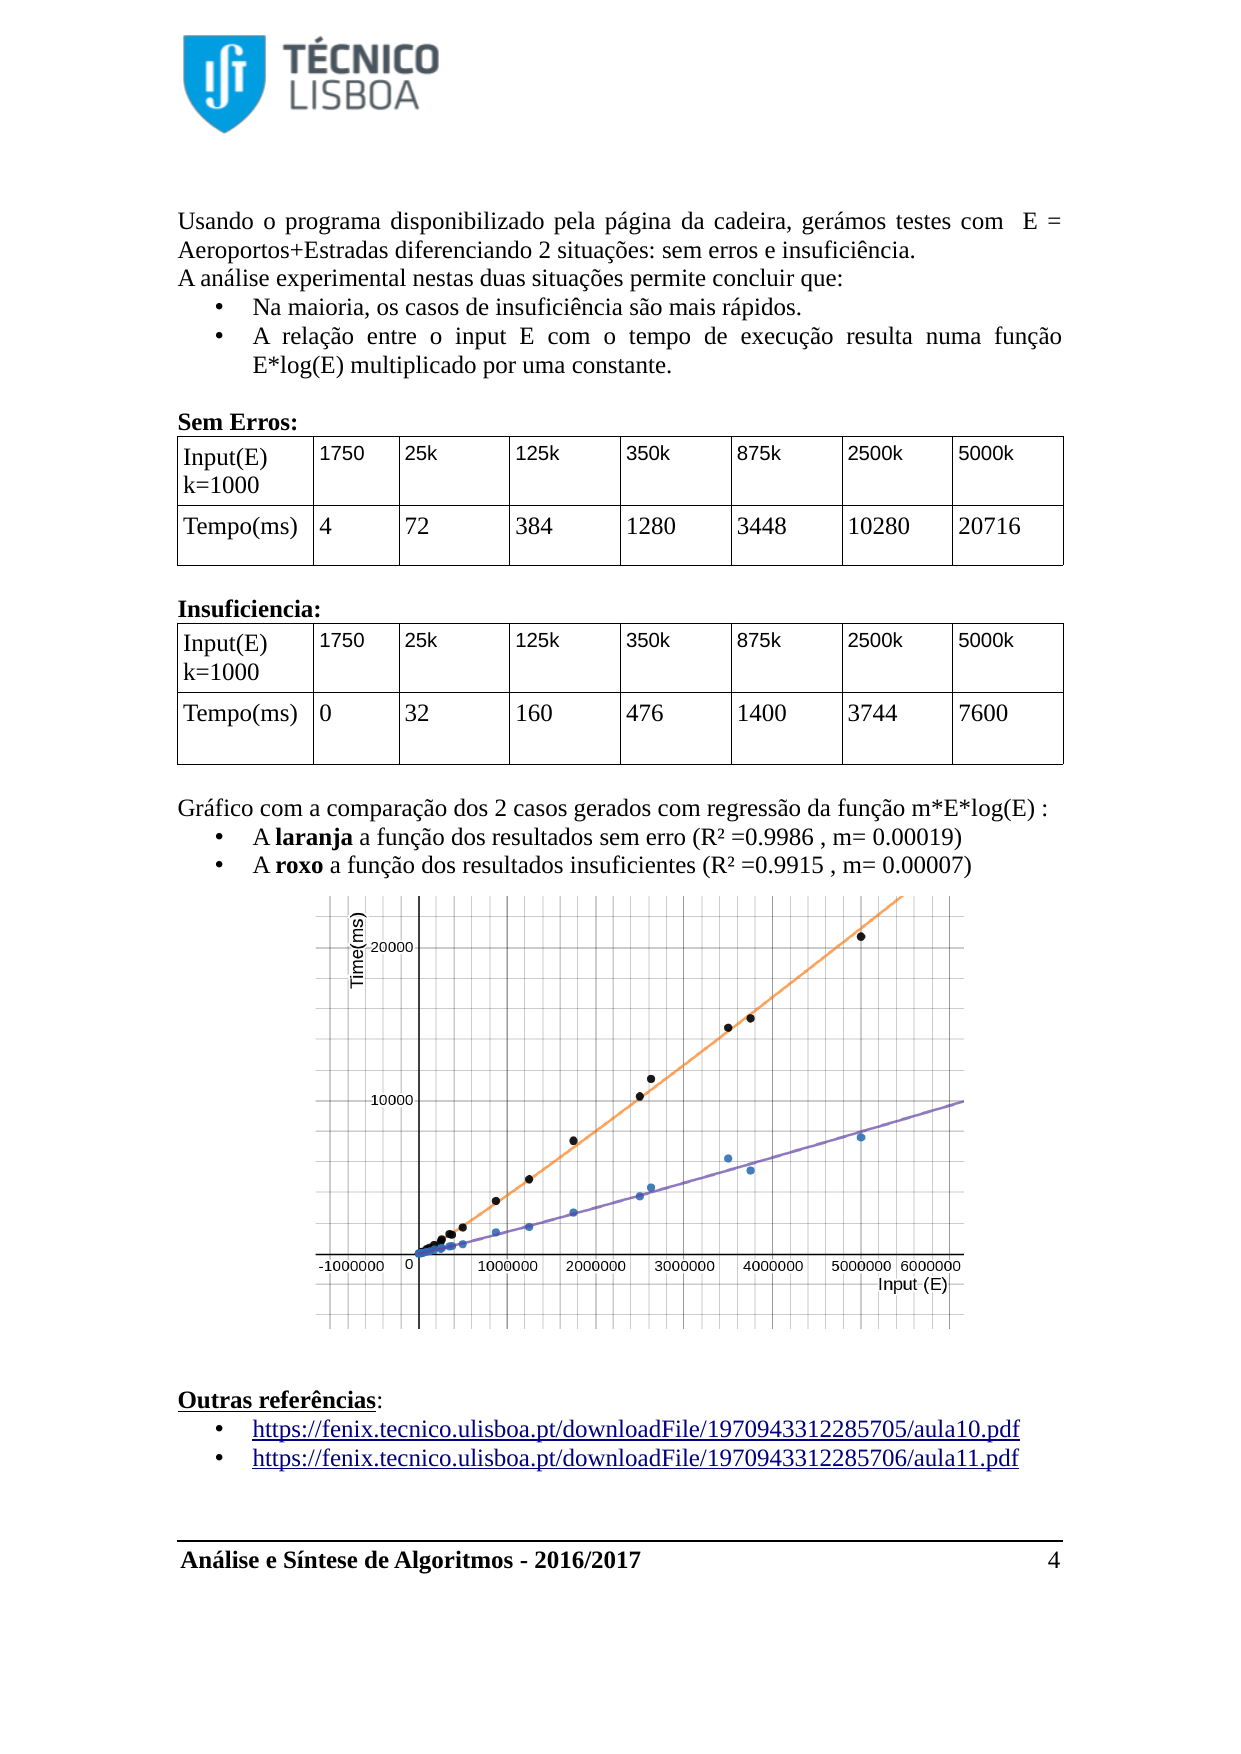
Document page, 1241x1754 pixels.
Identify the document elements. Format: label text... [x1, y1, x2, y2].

table_header 125k [510, 624, 620, 692]
list A laranja a função dos resultados sem erro (R² =0.9986 , m= 0.00019) [215, 822, 1063, 851]
table_cell 32 [400, 693, 509, 764]
list A relação entre o input E com o tempo de execução resulta numa função E*log(E) multiplicado por uma constante. [215, 321, 1063, 378]
table_cell 7600 [953, 693, 1063, 764]
table_cell 1400 [732, 693, 842, 764]
table_cell 20716 [953, 506, 1063, 565]
table_header Input(E) k=1000 [178, 624, 313, 692]
table_header 2500k [843, 624, 952, 692]
table_header 1750 [314, 437, 399, 505]
list https://fenix.tecnico.ulisboa.pt/downloadFile/1970943312285706/aula11.pdf [215, 1443, 1063, 1472]
table_header 5000k [953, 437, 1063, 505]
table_header Input(E) k=1000 [178, 437, 313, 505]
list Na maioria, os casos de insuficiência são mais rápidos. [215, 292, 1063, 321]
text Gráfico com a comparação dos 2 casos gerados com regressão da função m*E*log(E) : [177, 793, 1063, 822]
table_header 350k [621, 437, 731, 505]
text A análise experimental nestas duas situações permite concluir que: [177, 263, 1063, 292]
text Insuficiencia: [177, 594, 1063, 623]
text Sem Erros: [177, 407, 1063, 436]
list https://fenix.tecnico.ulisboa.pt/downloadFile/1970943312285705/aula10.pdf [215, 1414, 1063, 1443]
table_cell 4 [314, 506, 399, 565]
table_cell 10280 [843, 506, 952, 565]
table_cell 160 [510, 693, 620, 764]
table_cell 3448 [732, 506, 842, 565]
text Outras referências: [177, 1386, 1063, 1414]
table_cell 72 [400, 506, 509, 565]
table_cell 384 [510, 506, 620, 565]
table_cell 3744 [843, 693, 952, 764]
table_cell Tempo(ms) [178, 693, 313, 764]
table_cell 476 [621, 693, 731, 764]
table_header 875k [732, 437, 842, 505]
picture [315, 896, 964, 1329]
text Usando o programa disponibilizado pela página da cadeira, gerámos testes com E = Aeroportos+Estradas diferenciando 2 situações: sem erros e insuficiência. [177, 206, 1063, 263]
table_cell 1280 [621, 506, 731, 565]
table_header 5000k [953, 624, 1063, 692]
table_header 2500k [843, 437, 952, 505]
table_cell Tempo(ms) [178, 506, 313, 565]
table_cell 0 [314, 693, 399, 764]
table_header 25k [400, 437, 509, 505]
table_header 350k [621, 624, 731, 692]
picture [182, 33, 440, 134]
table_header 125k [510, 437, 620, 505]
table_header 1750 [314, 624, 399, 692]
list A roxo a função dos resultados insuficientes (R² =0.9915 , m= 0.00007) [215, 851, 1063, 879]
table_header 875k [732, 624, 842, 692]
table_header 25k [400, 624, 509, 692]
